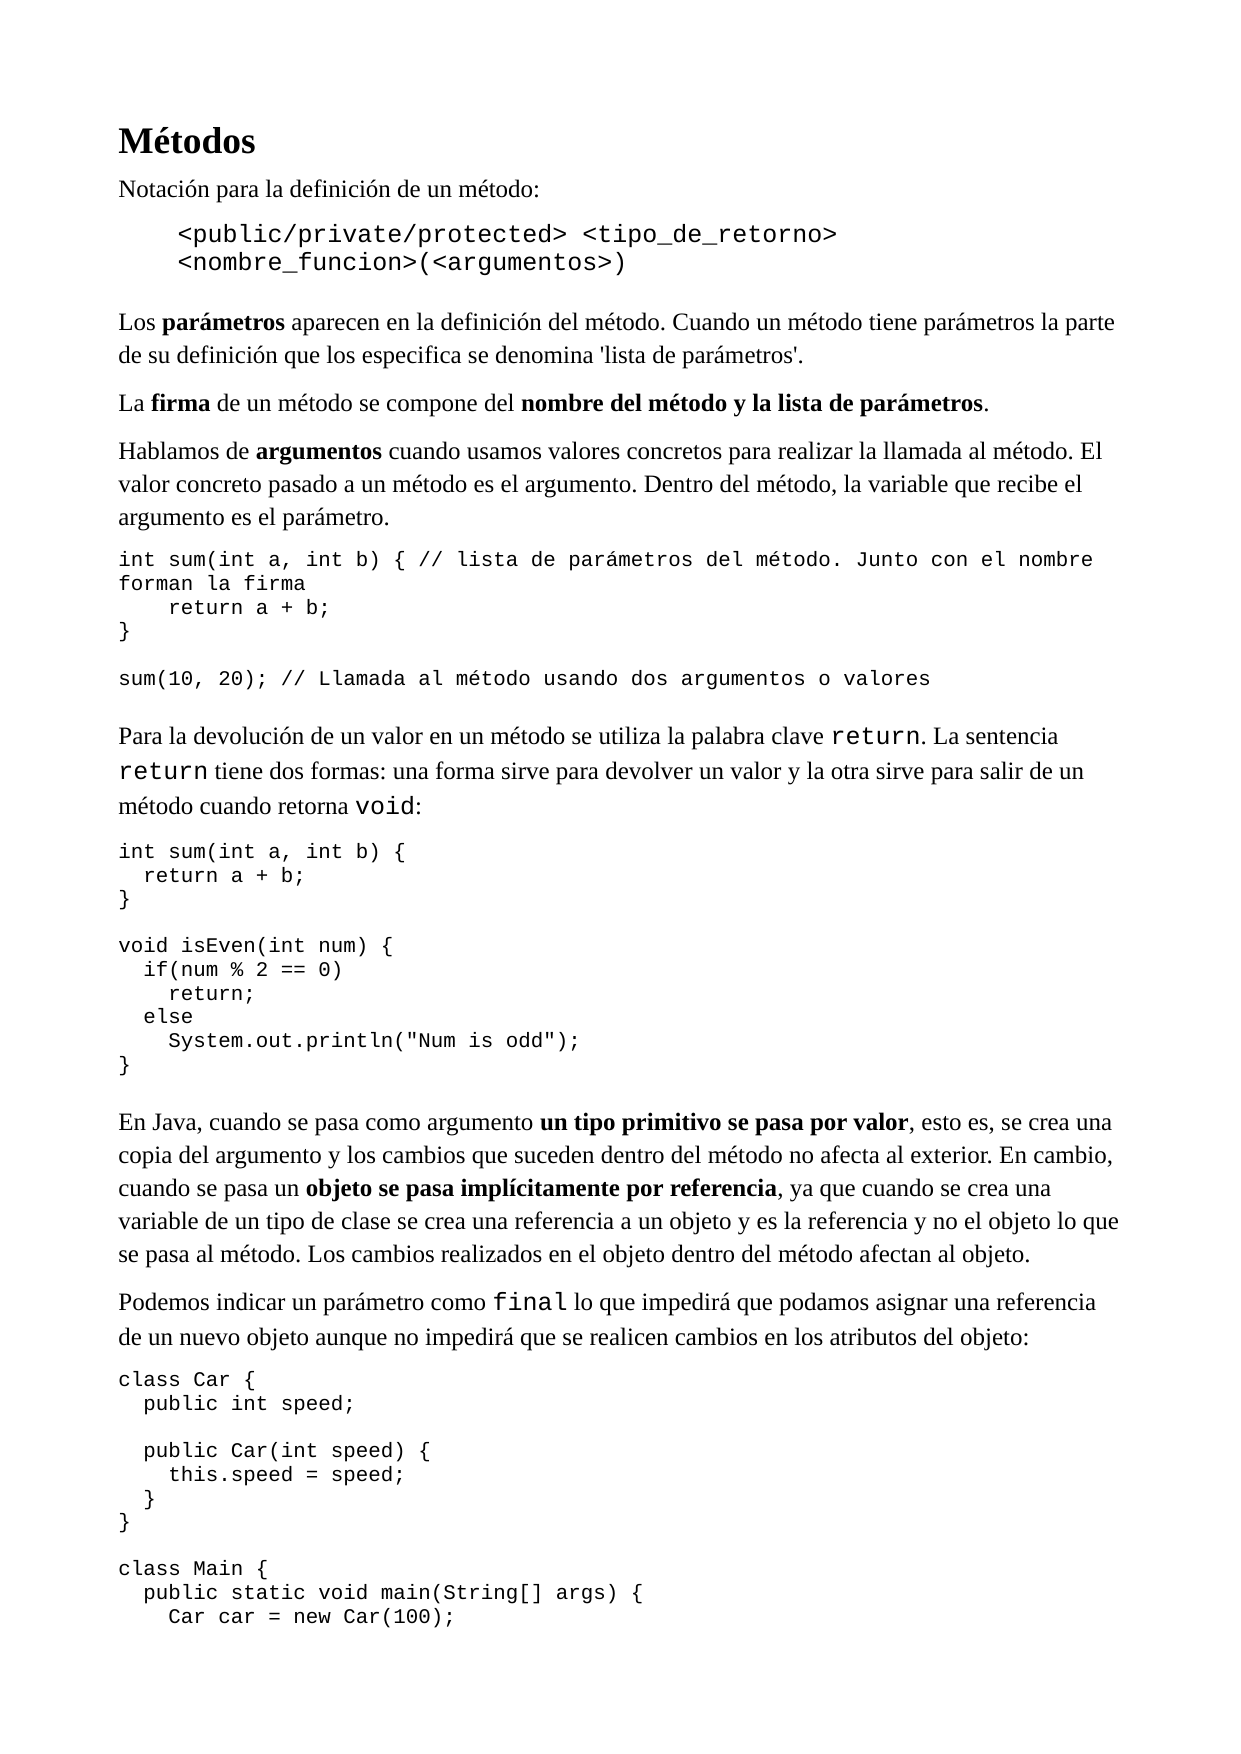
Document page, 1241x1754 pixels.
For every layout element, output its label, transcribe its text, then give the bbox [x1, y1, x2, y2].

text else [118, 1006, 1122, 1030]
text } [118, 1054, 1122, 1077]
text Para la devolución de un valor en un método se utiliza la palabra clave return. La sentencia return tiene dos formas: una forma sirve para devolver un valor y la otra sirve para salir de un método cuando retorna void: [118, 721, 1122, 822]
text class Car { [118, 1369, 1122, 1393]
text sum(10, 20); // Llamada al método usando dos argumentos o valores [118, 668, 1122, 691]
text Hablamos de argumentos cuando usamos valores concretos para realizar la llamada al método. El valor concreto pasado a un método es el argumento. Dentro del método, la variable que recibe el argumento es el parámetro. [118, 436, 1122, 531]
text public static void main(String[] args) { [118, 1582, 1122, 1606]
text Notación para la definición de un método: [118, 174, 1122, 202]
text public int speed; [118, 1393, 1122, 1417]
text public Car(int speed) { [118, 1440, 1122, 1464]
subtitle Métodos [118, 118, 1122, 161]
text } [118, 620, 1122, 644]
text } [118, 888, 1122, 912]
text return a + b; [118, 864, 1122, 888]
text En Java, cuando se pasa como argumento un tipo primitivo se pasa por valor, esto es, se crea una copia del argumento y los cambios que suceden dentro del método no afecta al exterior. En cambio, cuando se pasa un objeto se pasa implícitamente por referencia, ya que cuando se crea una variable de un tipo de clase se crea una referencia a un objeto y es la referencia y no el objeto lo que se pasa al método. Los cambios realizados en el objeto dentro del método afectan al objeto. [118, 1107, 1122, 1268]
text if(num % 2 == 0) [118, 959, 1122, 983]
text this.speed = speed; [118, 1464, 1122, 1487]
text int sum(int a, int b) { // lista de parámetros del método. Junto con el nombre forman la firma [118, 549, 1122, 597]
text void isEven(int num) { [118, 936, 1122, 959]
text <public/private/protected> <tipo_de_retorno> <nombre_funcion>(<argumentos>) [177, 221, 1063, 278]
text Los parámetros aparecen en la definición del método. Cuando un método tiene parámetros la parte de su definición que los especifica se denomina 'lista de parámetros'. [118, 307, 1122, 369]
text int sum(int a, int b) { [118, 841, 1122, 864]
text class Main { [118, 1558, 1122, 1582]
text Podemos indicar un parámetro como final lo que impedirá que podamos asignar una referencia de un nuevo objeto aunque no impedirá que se realicen cambios en los atributos del objeto: [118, 1287, 1122, 1350]
text } [118, 1487, 1122, 1511]
text System.out.println("Num is odd"); [118, 1030, 1122, 1054]
text La firma de un método se compone del nombre del método y la lista de parámetros. [118, 388, 1122, 417]
text return; [118, 983, 1122, 1006]
text Car car = new Car(100); [118, 1606, 1122, 1629]
text return a + b; [118, 597, 1122, 620]
text } [118, 1511, 1122, 1535]
